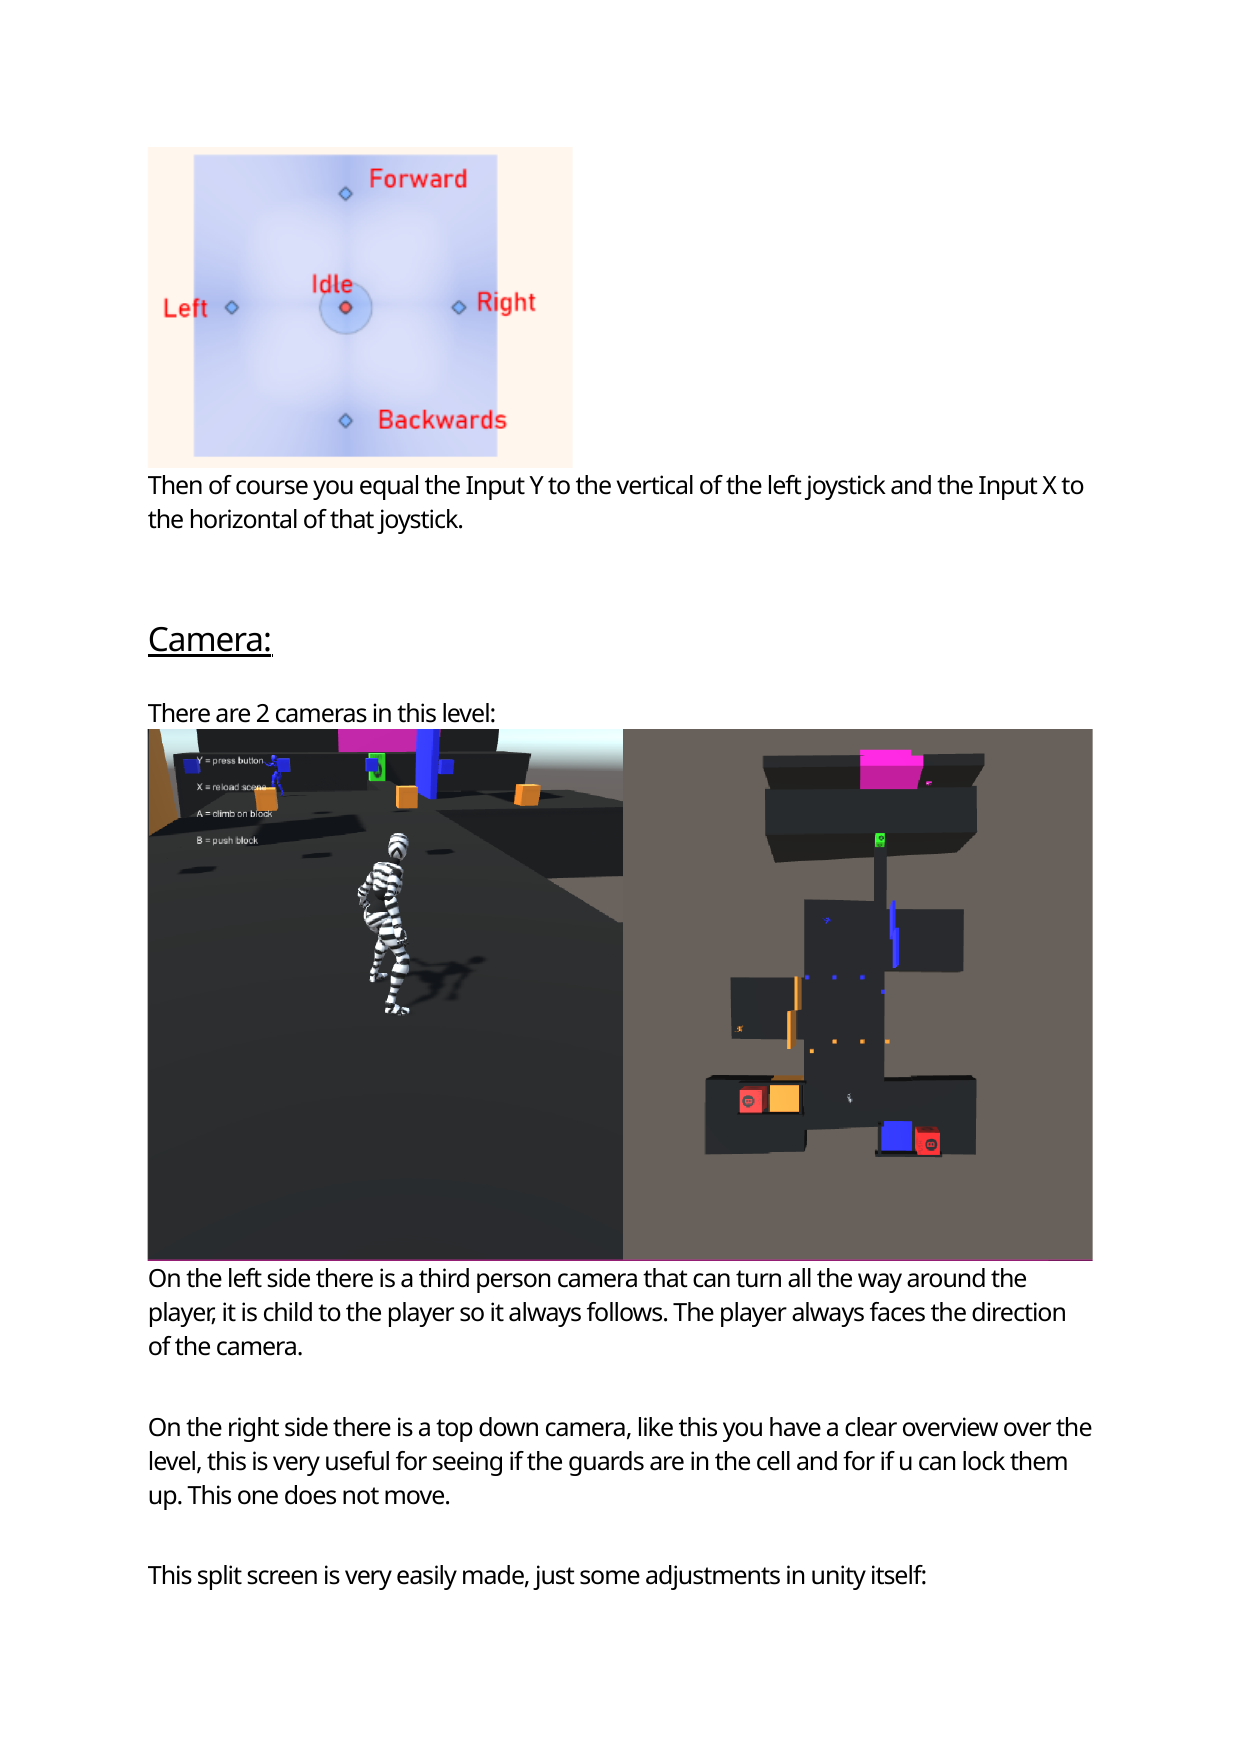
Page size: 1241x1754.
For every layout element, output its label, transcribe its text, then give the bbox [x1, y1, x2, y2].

text On the left side there is a third person camera that can turn all the way around the player, it is child to the player so it always follows. The player always faces the direction of the camera. [148, 1261, 1093, 1363]
text On the right side there is a top down camera, like this you have a clear overview over the level, this is very useful for seeing if the guards are in the cell and for if u can lock them up. This one does not move. [148, 1409, 1093, 1511]
text Camera: [148, 616, 1093, 662]
text Then of course you equal the Input Y to the vertical of the left joystick and the Input X to the horizontal of that joystick. [148, 468, 1093, 536]
text This split screen is very easily made, just some adjustments in unity itself: [148, 1557, 1093, 1591]
text There are 2 cameras in this level: [148, 696, 1093, 729]
